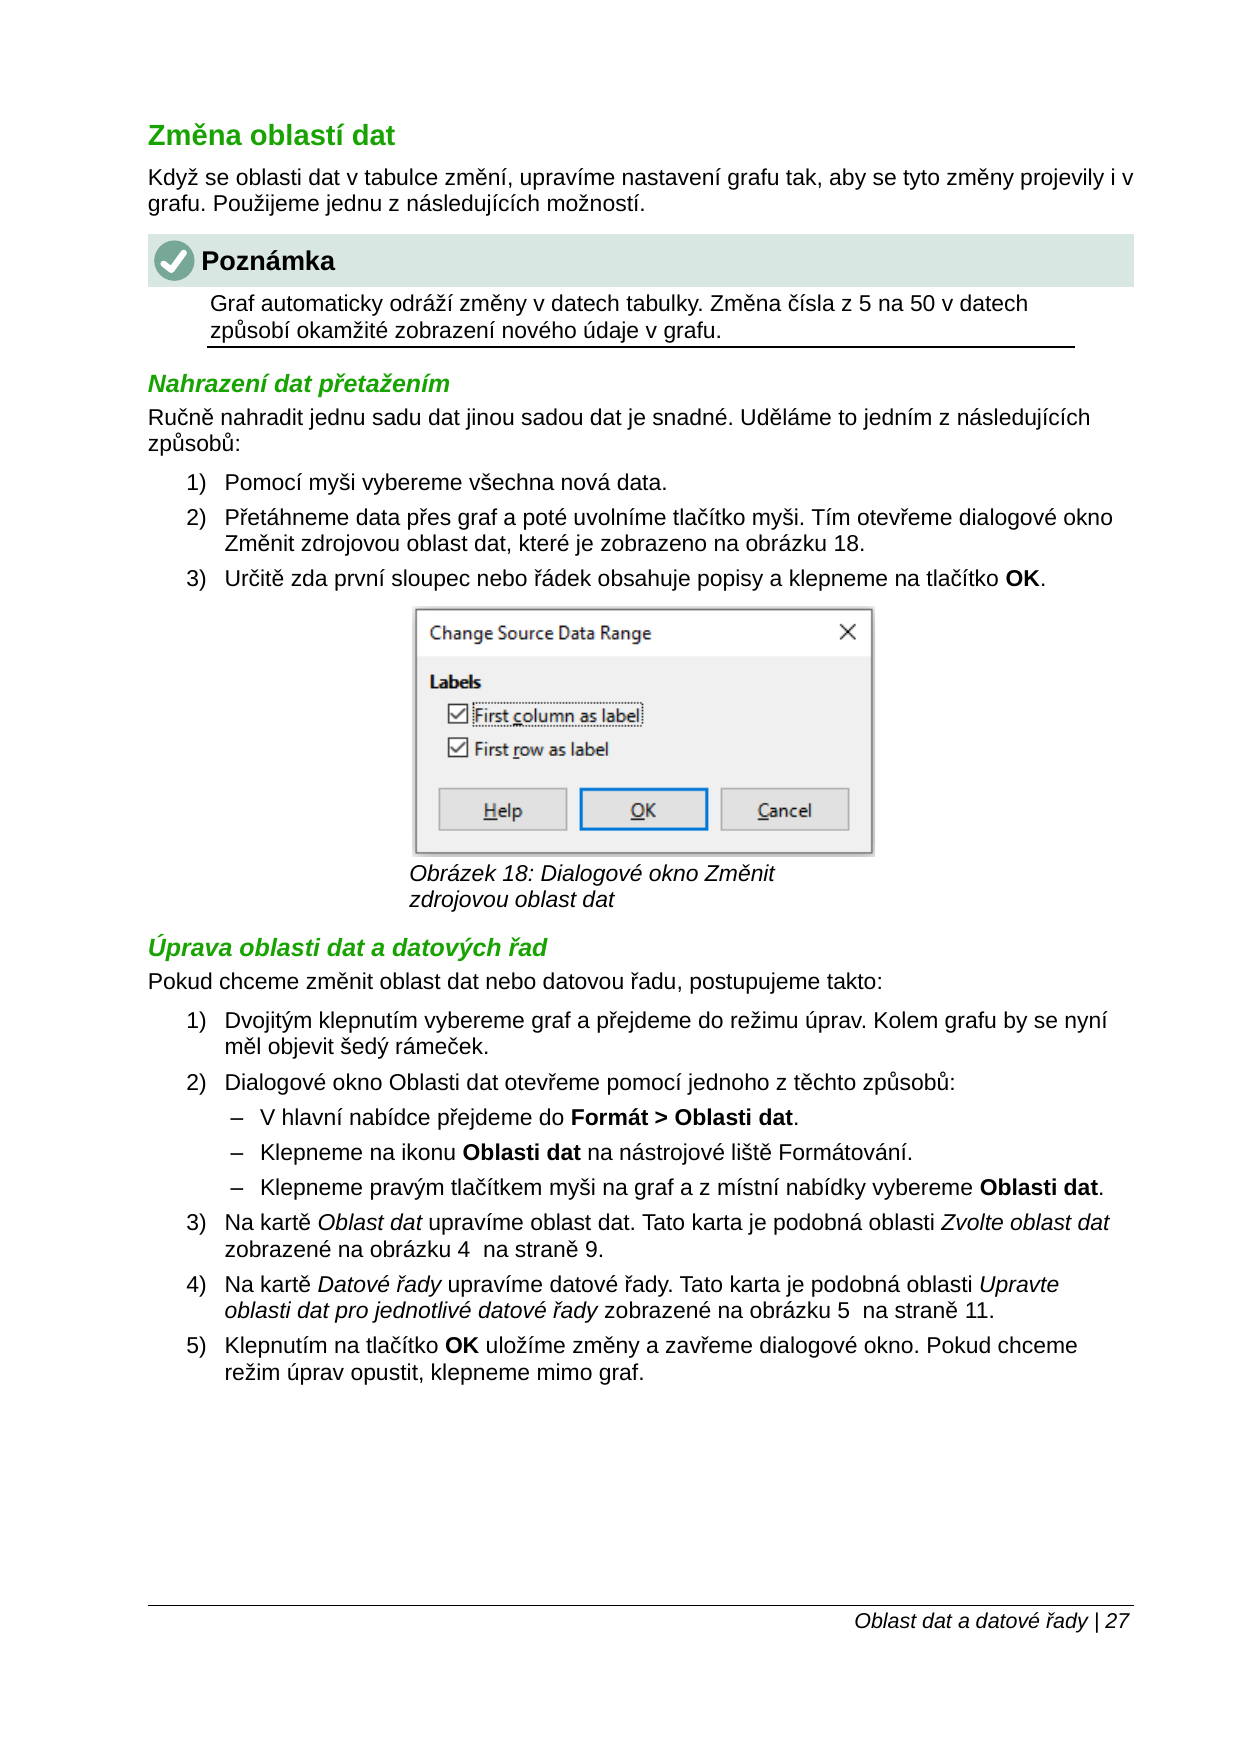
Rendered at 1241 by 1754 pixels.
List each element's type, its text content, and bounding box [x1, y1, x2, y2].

subtitle Úprava oblasti dat a datových řad [148, 933, 1134, 962]
subtitle Nahrazení dat přetažením [148, 369, 1134, 397]
list Klepnutím na tlačítko OK uložíme změny a zavřeme dialogové okno. Pokud chceme režim úprav opustit, klepneme mimo graf. [207, 1332, 1134, 1385]
text Graf automaticky odráží změny v datech tabulky. Změna čísla z 5 na 50 v datech způsobí okamžité zobrazení nového údaje v grafu. [207, 287, 1075, 346]
list Na kartě Datové řady upravíme datové řady. Tato karta je podobná oblasti Upravte oblasti dat pro jednotlivé datové řady zobrazené na obrázku 5 na straně 10. [207, 1271, 1134, 1323]
subtitle Poznámka [148, 234, 1134, 287]
list Určitě zda první sloupec nebo řádek obsahuje popisy a klepneme na tlačítko OK. [207, 565, 1134, 592]
list V hlavní nabídce přejdeme do Formát > Oblasti dat. [230, 1104, 1134, 1130]
list Klepneme pravým tlačítkem myši na graf a z místní nabídky vybereme Oblasti dat. [230, 1174, 1134, 1200]
text Obrázek 18: Dialogové okno Změnit zdrojovou oblast dat [409, 604, 878, 913]
list Dvojitým klepnutím vybereme graf a přejdeme do režimu úprav. Kolem grafu by se nyní měl objevit šedý rámeček. [207, 1007, 1134, 1059]
list Přetáhneme data přes graf a poté uvolníme tlačítko myši. Tím otevřeme dialogové okno Změnit zdrojovou oblast dat, které je zobrazeno na obrázku 18. [207, 504, 1134, 557]
picture [412, 606, 876, 857]
list Klepneme na ikonu Oblasti dat na nástrojové liště Formátování. [230, 1139, 1134, 1165]
list Pokud chceme změnit oblast dat nebo datovou řadu, postupujeme takto: [148, 968, 1134, 994]
list Dialogové okno Oblasti dat otevřeme pomocí jednoho z těchto způsobů: [207, 1068, 1134, 1095]
list Když se oblasti dat v tabulce změní, upravíme nastavení grafu tak, aby se tyto změny projevily i v grafu. Použijeme jednu z následujících možností. [148, 163, 1134, 216]
subtitle Změna oblastí dat [148, 118, 1134, 152]
list Na kartě Oblast dat upravíme oblast dat. Tato karta je podobná oblasti Zvolte oblast dat zobrazené na obrázku 4 na straně 8. [207, 1209, 1134, 1262]
list Pomocí myši vybereme všechna nová data. [207, 469, 1134, 495]
list Ručně nahradit jednu sadu dat jinou sadou dat je snadné. Uděláme to jedním z následujících způsobů: [148, 403, 1134, 456]
